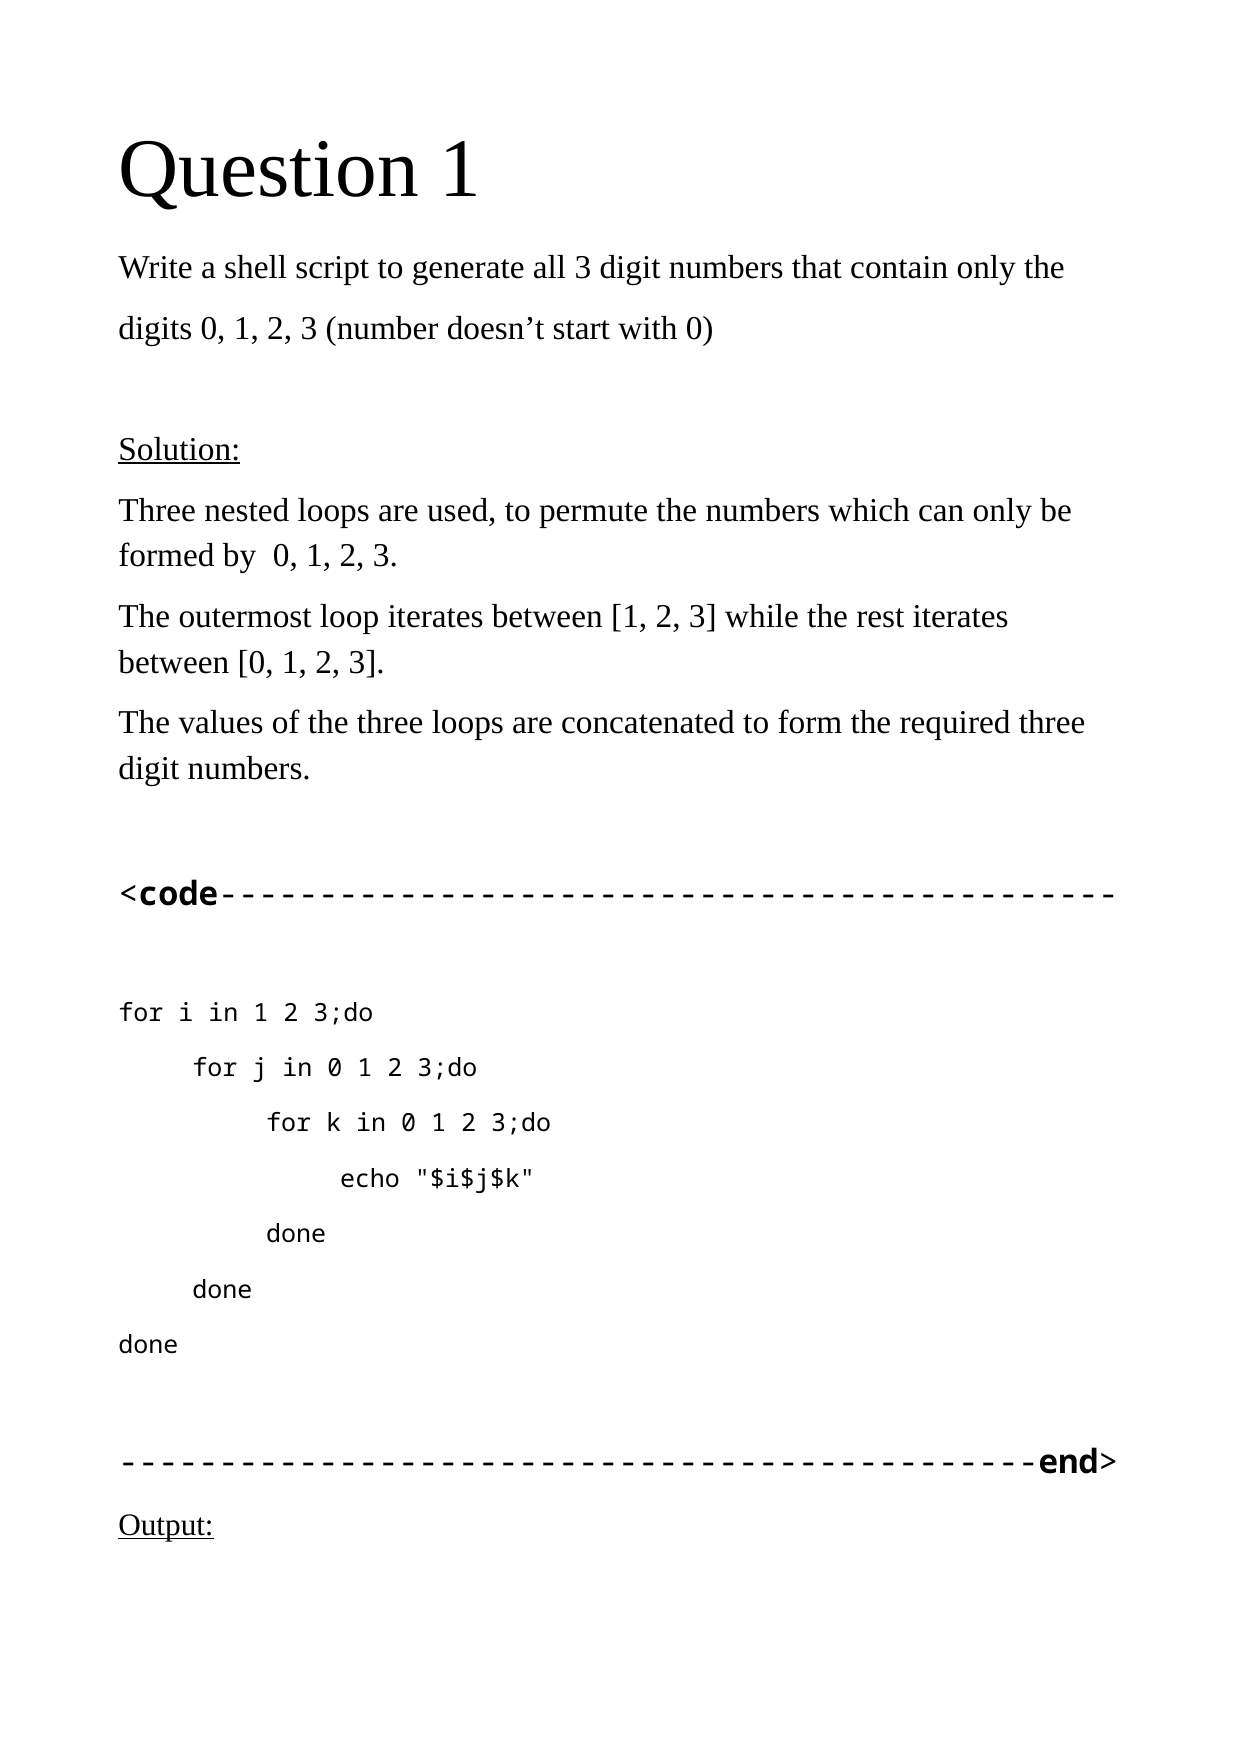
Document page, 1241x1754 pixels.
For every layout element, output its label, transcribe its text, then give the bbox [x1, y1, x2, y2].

text Write a shell script to generate all 3 digit numbers that contain only the [118, 248, 1122, 286]
text Output: [118, 1507, 1122, 1542]
text ----------------------------------------------end> [118, 1437, 1122, 1483]
text for j in 0 1 2 3;do [118, 1049, 1122, 1084]
text done [118, 1216, 1122, 1250]
text done [118, 1271, 1122, 1305]
text done [118, 1327, 1122, 1361]
text Solution: [118, 429, 1122, 468]
text Question 1 [118, 118, 1122, 214]
text The outermost loop iterates between [1, 2, 3] while the rest iterates between [0, 1, 2, 3]. [118, 596, 1122, 681]
text The values of the three loops are concatenated to form the required three digit numbers. [118, 703, 1122, 787]
text echo "$i$j$k" [118, 1160, 1122, 1194]
text <code--------------------------------------------- [118, 870, 1122, 915]
text digits 0, 1, 2, 3 (number doesn’t start with 0) [118, 308, 1122, 347]
text Three nested loops are used, to permute the numbers which can only be formed by 0, 1, 2, 3. [118, 490, 1122, 574]
text for i in 1 2 3;do [118, 994, 1122, 1028]
text for k in 0 1 2 3;do [118, 1105, 1122, 1139]
